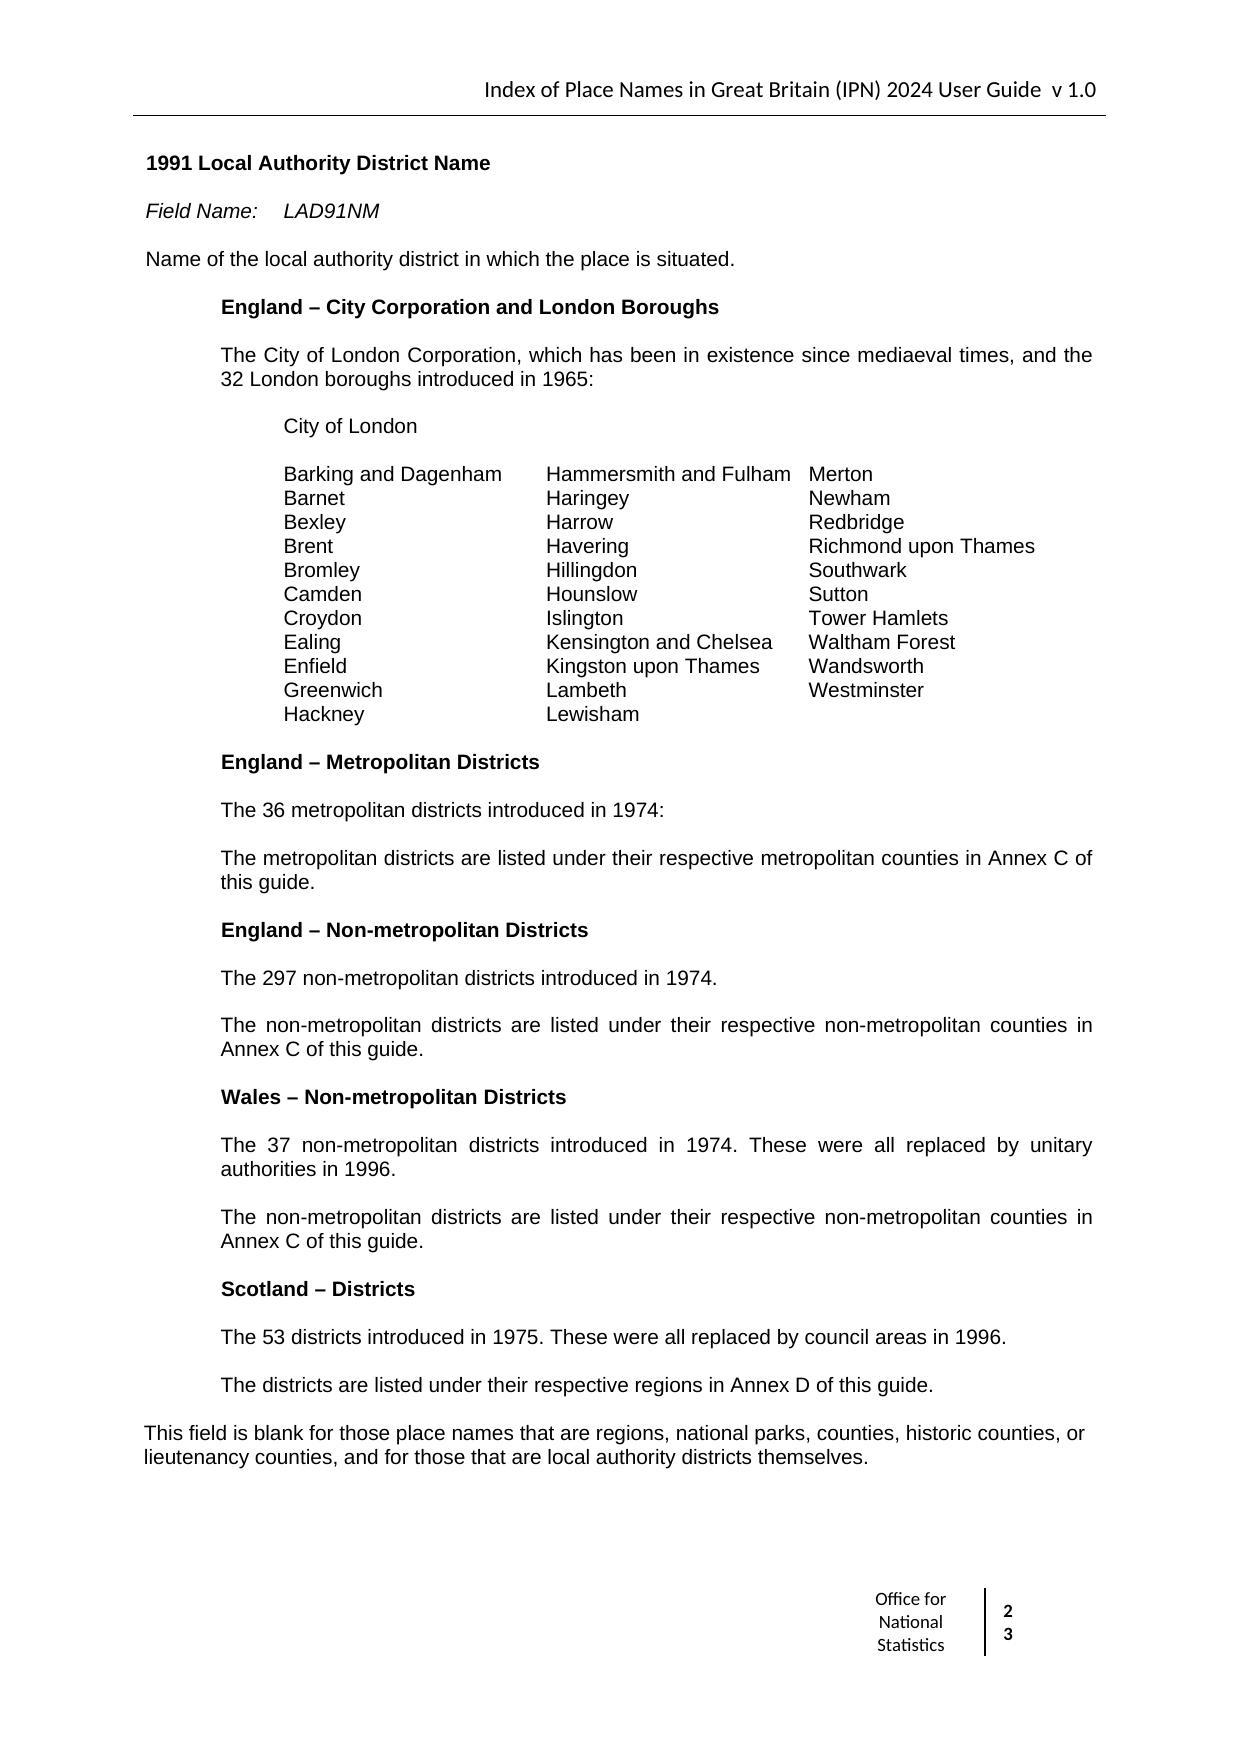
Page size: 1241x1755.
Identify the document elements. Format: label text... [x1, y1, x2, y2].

text The City of London Corporation, which has been in existence since mediaeval times, and the 32 London boroughs introduced in 1965: [220, 342, 1094, 390]
text Enfield Kingston upon Thames Wandsworth [220, 654, 1094, 678]
text Greenwich Lambeth Westminster [220, 678, 1094, 702]
text Ealing Kensington and Chelsea Waltham Forest [220, 630, 1094, 654]
text Field Name: LAD91NM [145, 199, 1106, 223]
text The metropolitan districts are listed under their respective metropolitan counties in Annex C of this guide. [220, 846, 1094, 893]
text Bromley Hillingdon Southwark [220, 558, 1094, 582]
text City of London [220, 414, 1094, 438]
subtitle Scotland – Districts [221, 1277, 668, 1301]
text The 297 non-metropolitan districts introduced in 1974. [220, 965, 1094, 989]
text The non-metropolitan districts are listed under their respective non-metropolitan counties in Annex C of this guide. [220, 1205, 1094, 1253]
text Brent Havering Richmond upon Thames [220, 534, 1094, 558]
text Name of the local authority district in which the place is situated. [145, 247, 1106, 271]
subtitle England – City Corporation and London Boroughs [221, 294, 902, 318]
subtitle England – Metropolitan Districts [221, 750, 686, 774]
subtitle 1991 Local Authority District Name [146, 151, 1106, 175]
text Barking and Dagenham Hammersmith and Fulham Merton [220, 462, 1094, 486]
text Bexley Harrow Redbridge [220, 510, 1094, 534]
text Barnet Haringey Newham [220, 486, 1094, 510]
text The 37 non-metropolitan districts introduced in 1974. These were all replaced by unitary authorities in 1996. [220, 1133, 1094, 1181]
text This field is blank for those place names that are regions, national parks, counties, historic counties, or lieutenancy counties, and for those that are local authority districts themselves. [144, 1421, 1094, 1468]
text The districts are listed under their respective regions in Annex D of this guide. [220, 1373, 1094, 1397]
text Camden Hounslow Sutton [220, 582, 1094, 606]
text Croydon Islington Tower Hamlets [220, 606, 1094, 630]
text Hackney Lewisham [220, 702, 1094, 726]
text The 36 metropolitan districts introduced in 1974: [220, 798, 1094, 822]
subtitle Wales – Non-metropolitan Districts [221, 1085, 682, 1109]
subtitle England – Non-metropolitan Districts [221, 917, 682, 941]
text The non-metropolitan districts are listed under their respective non-metropolitan counties in Annex C of this guide. [220, 1013, 1094, 1061]
text The 53 districts introduced in 1975. These were all replaced by council areas in 1996. [220, 1325, 1094, 1349]
